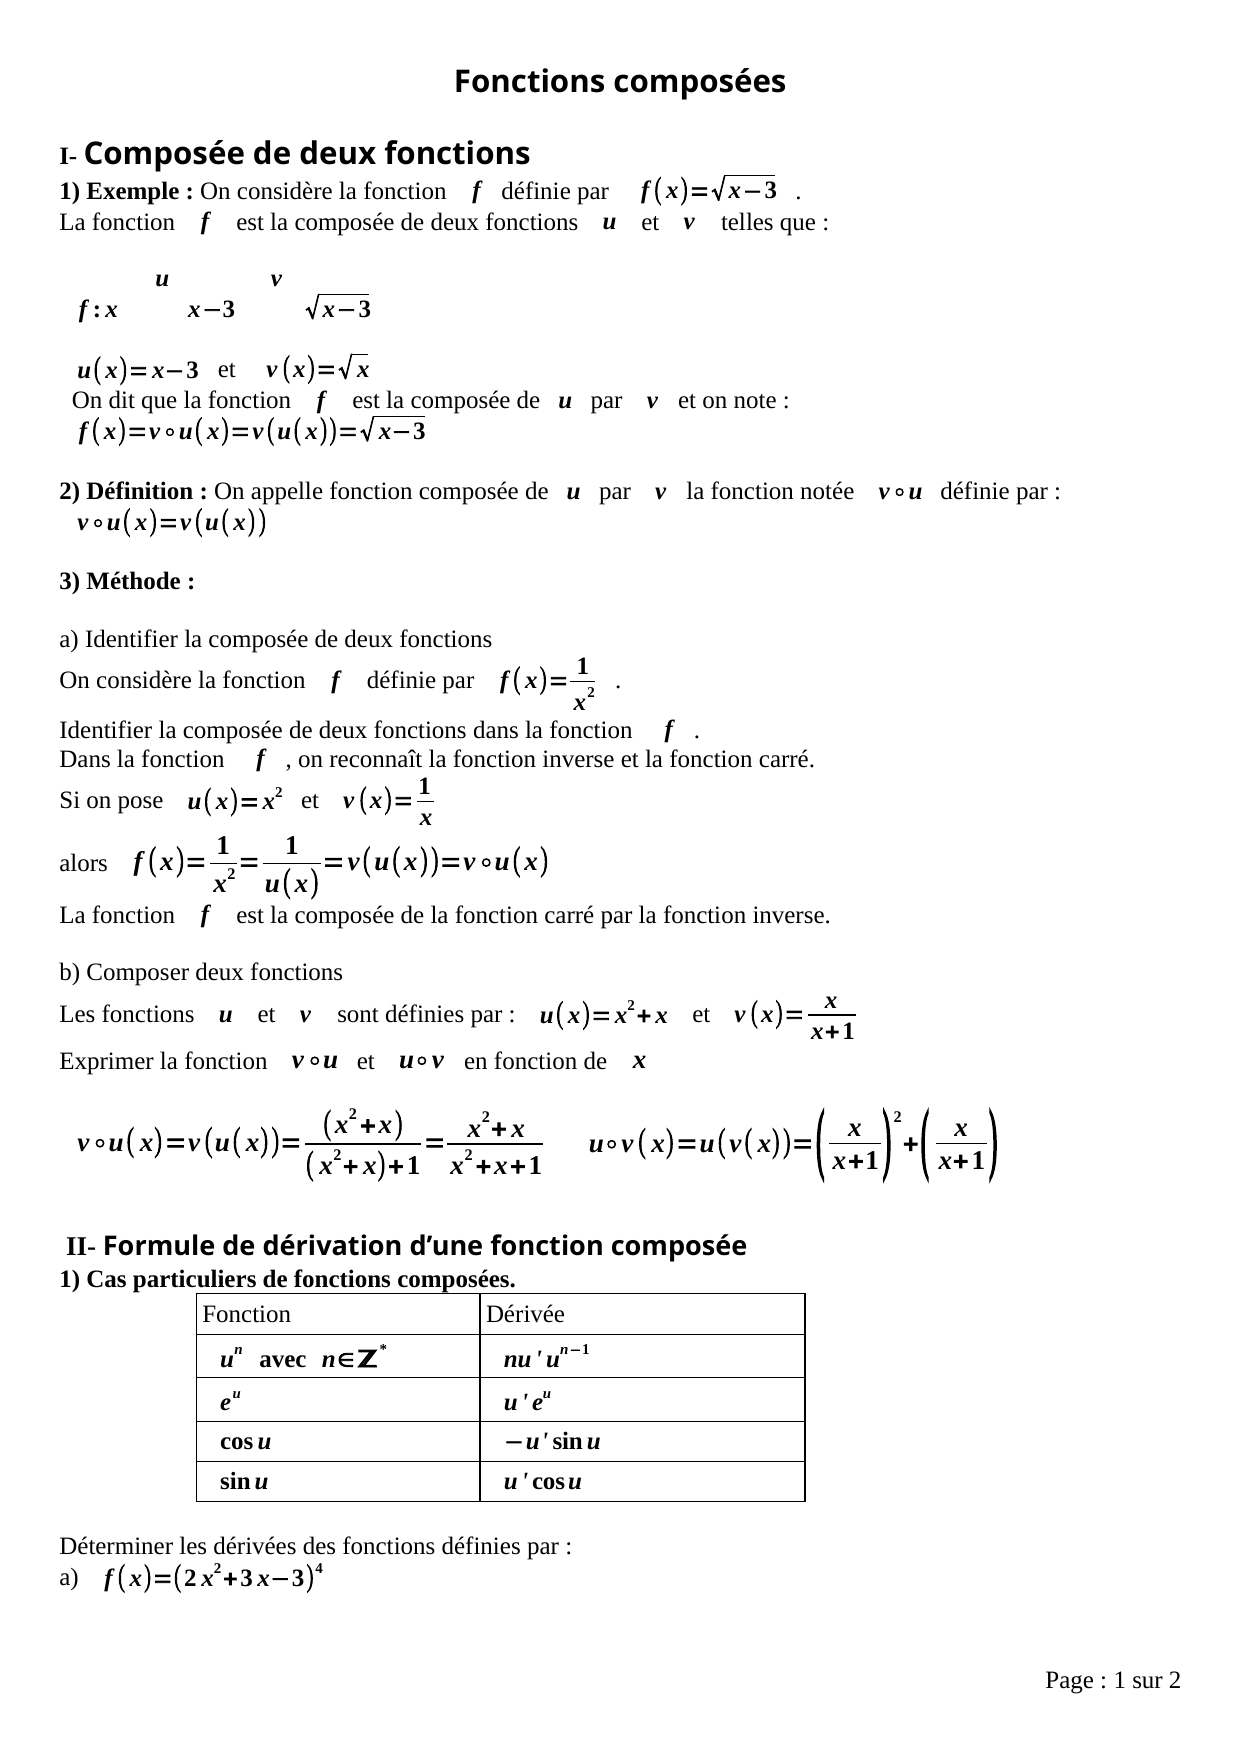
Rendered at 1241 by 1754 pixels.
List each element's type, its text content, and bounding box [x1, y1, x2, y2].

text Si on pose et [59, 772, 1181, 831]
text La fonction est la composée de la fonction carré par la fonction inverse. [59, 900, 1181, 929]
text b) Composer deux fonctions [59, 957, 1181, 986]
text a) [59, 1560, 1181, 1593]
table_header Dérivée [481, 1294, 804, 1334]
table_cell [197, 1335, 479, 1377]
table_header Fonction [197, 1294, 479, 1334]
text 1) Exemple : On considère la fonction définie par . [59, 174, 1181, 207]
text Exprimer la fonction et en fonction de [59, 1045, 1181, 1075]
table_cell [481, 1378, 804, 1421]
text 3) Méthode : [59, 566, 1181, 595]
table_cell [481, 1462, 804, 1501]
text On dit que la fonction est la composée depar et on note : [59, 386, 1181, 414]
text alors [59, 831, 1181, 900]
text Les fonctions et sont définies par : et [59, 986, 1181, 1045]
table_cell [481, 1422, 804, 1461]
text II- Formule de dérivation d’une fonction composée [59, 1227, 1181, 1264]
table_cell [197, 1422, 479, 1461]
text Déterminer les dérivées des fonctions définies par : [59, 1531, 1181, 1560]
text I- Composée de deux fonctions [59, 131, 1181, 174]
text a) Identifier la composée de deux fonctions [59, 624, 1181, 652]
text Dans la fonction , on reconnaît la fonction inverse et la fonction carré. [59, 744, 1181, 772]
table_cell [197, 1378, 479, 1421]
text 2) Définition : On appelle fonction composée depar la fonction notée définie par : [59, 476, 1181, 505]
text On considère la fonction définie par . [59, 652, 1181, 715]
text Identifier la composée de deux fonctions dans la fonction . [59, 715, 1181, 744]
text La fonction est la composée de deux fonctions et telles que : [59, 207, 1181, 236]
table_cell [481, 1335, 804, 1377]
text 1) Cas particuliers de fonctions composées. [59, 1264, 1181, 1292]
table_cell [197, 1462, 479, 1501]
text et [59, 352, 1181, 386]
